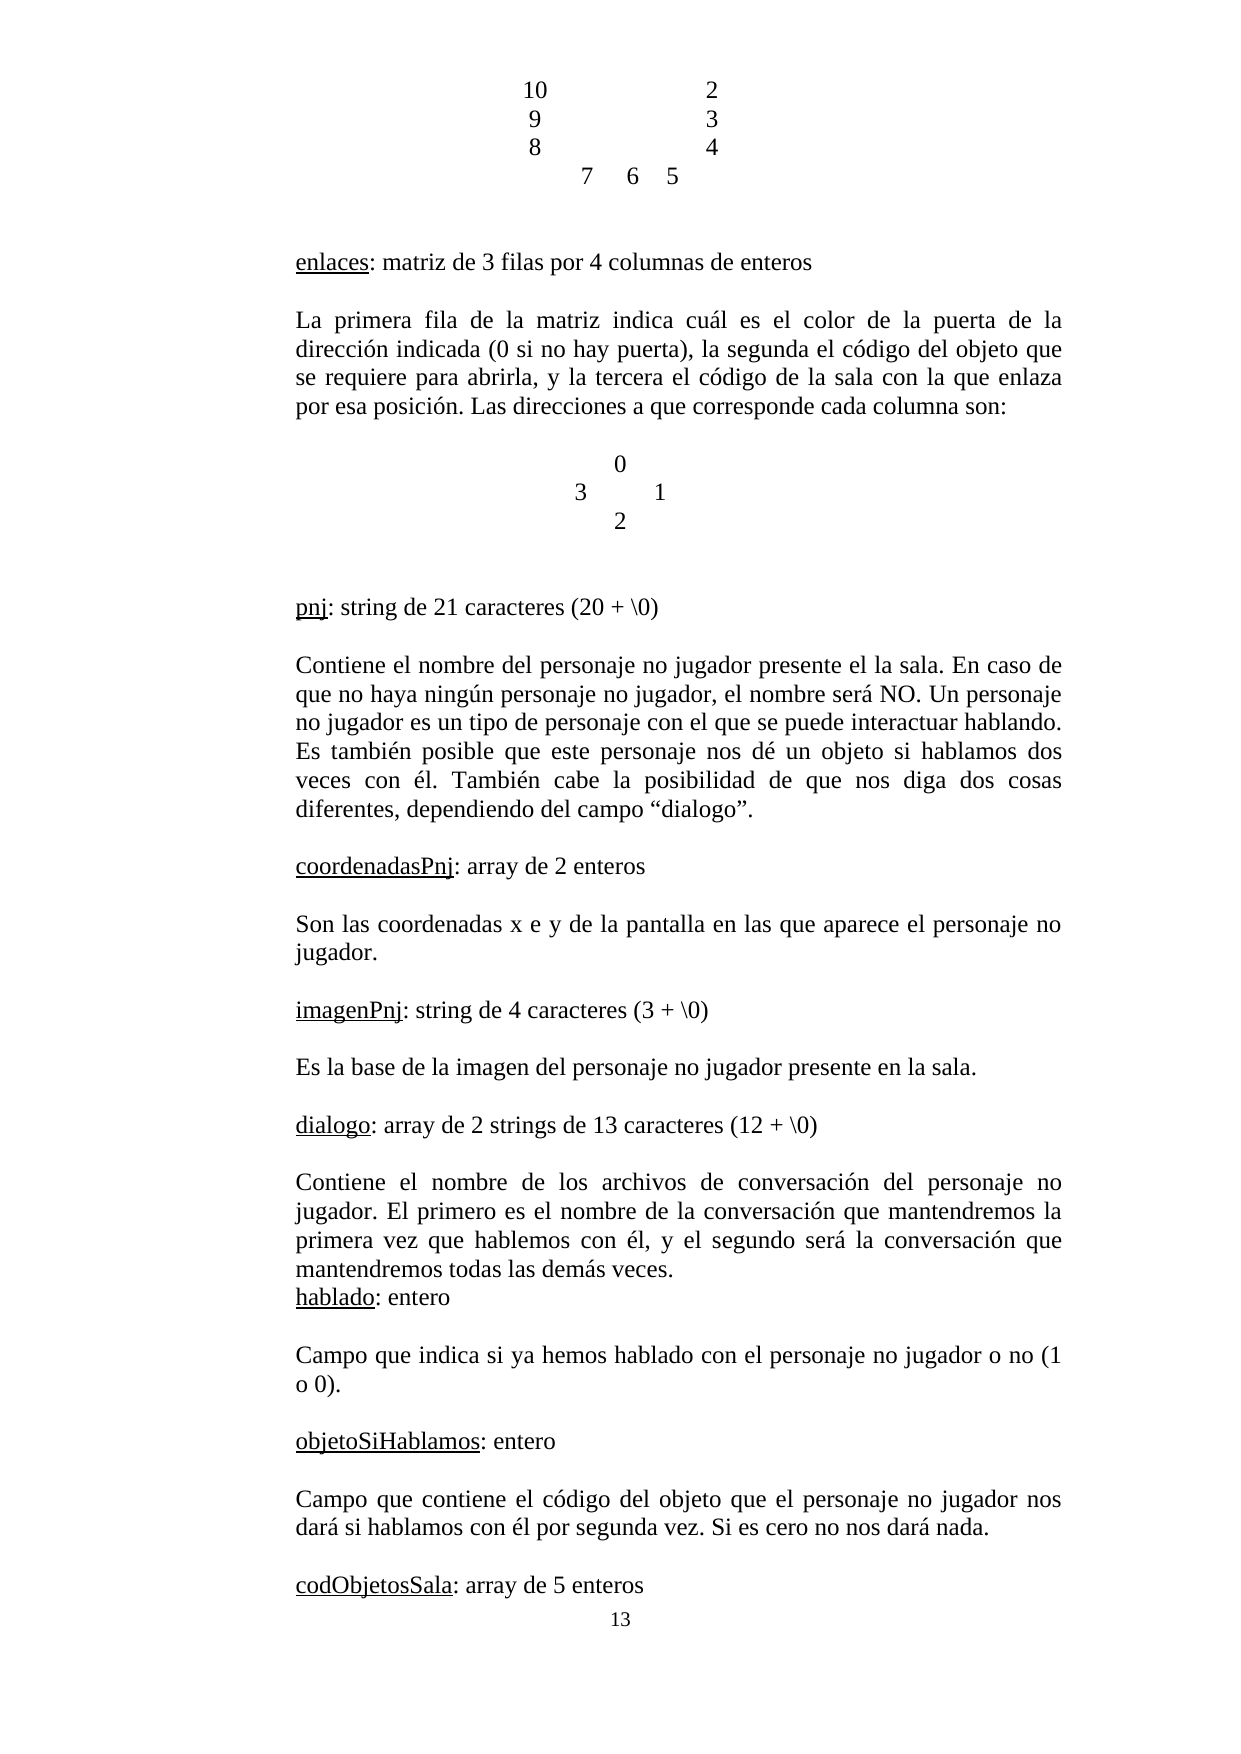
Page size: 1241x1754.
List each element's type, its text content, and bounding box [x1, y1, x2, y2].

table_cell 10 [509, 75, 561, 104]
text Son las coordenadas x e y de la pantalla en las que aparece el personaje no jugador. [295, 909, 1063, 966]
table_cell 9 [509, 104, 561, 132]
table_cell [653, 104, 692, 132]
table_cell [561, 104, 613, 132]
text objetoSiHablamos: entero [295, 1426, 1063, 1455]
table_cell 3 [561, 478, 600, 506]
table_cell [561, 506, 600, 535]
text Es la base de la imagen del personaje no jugador presente en la sala. [295, 1052, 1063, 1081]
text enlaces: matriz de 3 filas por 4 columnas de enteros [295, 247, 1063, 276]
table_cell [653, 133, 692, 161]
text Campo que indica si ya hemos hablado con el personaje no jugador o no (1 o 0). [295, 1340, 1063, 1397]
table_header 0 [600, 449, 640, 477]
table_cell 7 [561, 161, 613, 190]
table_cell 2 [600, 506, 640, 535]
table_cell 8 [509, 133, 561, 161]
text pnj: string de 21 caracteres (20 + \0) [295, 592, 1063, 621]
table_cell [692, 161, 732, 190]
table_cell 4 [692, 133, 732, 161]
table_cell 6 [613, 161, 652, 190]
table_cell [613, 75, 652, 104]
table_cell [509, 161, 561, 190]
table_header [561, 449, 600, 477]
table_cell [613, 104, 652, 132]
table_cell [613, 133, 652, 161]
table_cell 2 [692, 75, 732, 104]
text La primera fila de la matriz indica cuál es el color de la puerta de la dirección indicada (0 si no hay puerta), la segunda el código del objeto que se requiere para abrirla, y la tercera el código de la sala con la que enlaza por esa posición. Las direcciones a que corresponde cada columna son: [295, 305, 1063, 420]
table_cell [600, 478, 640, 506]
table_header [640, 449, 679, 477]
text dialogo: array de 2 strings de 13 caracteres (12 + \0) [295, 1110, 1063, 1139]
text Contiene el nombre del personaje no jugador presente el la sala. En caso de que no haya ningún personaje no jugador, el nombre será NO. Un personaje no jugador es un tipo de personaje con el que se puede interactuar hablando. Es también posible que este personaje nos dé un objeto si hablamos dos veces con él. También cabe la posibilidad de que nos diga dos cosas diferentes, dependiendo del campo “dialogo”. [295, 650, 1063, 822]
text codObjetosSala: array de 5 enteros [295, 1570, 1063, 1599]
table_cell [561, 133, 613, 161]
table_cell [561, 75, 613, 104]
text Campo que contiene el código del objeto que el personaje no jugador nos dará si hablamos con él por segunda vez. Si es cero no nos dará nada. [295, 1484, 1063, 1541]
text imagenPnj: string de 4 caracteres (3 + \0) [295, 995, 1063, 1024]
table_cell 3 [692, 104, 732, 132]
text coordenadasPnj: array de 2 enteros [295, 851, 1063, 880]
table_cell [653, 75, 692, 104]
text Contiene el nombre de los archivos de conversación del personaje no jugador. El primero es el nombre de la conversación que mantendremos la primera vez que hablemos con él, y el segundo será la conversación que mantendremos todas las demás veces. [295, 1167, 1063, 1282]
table_cell [640, 506, 679, 535]
table_cell 1 [640, 478, 679, 506]
text hablado: entero [295, 1282, 1063, 1311]
table_cell 5 [653, 161, 692, 190]
